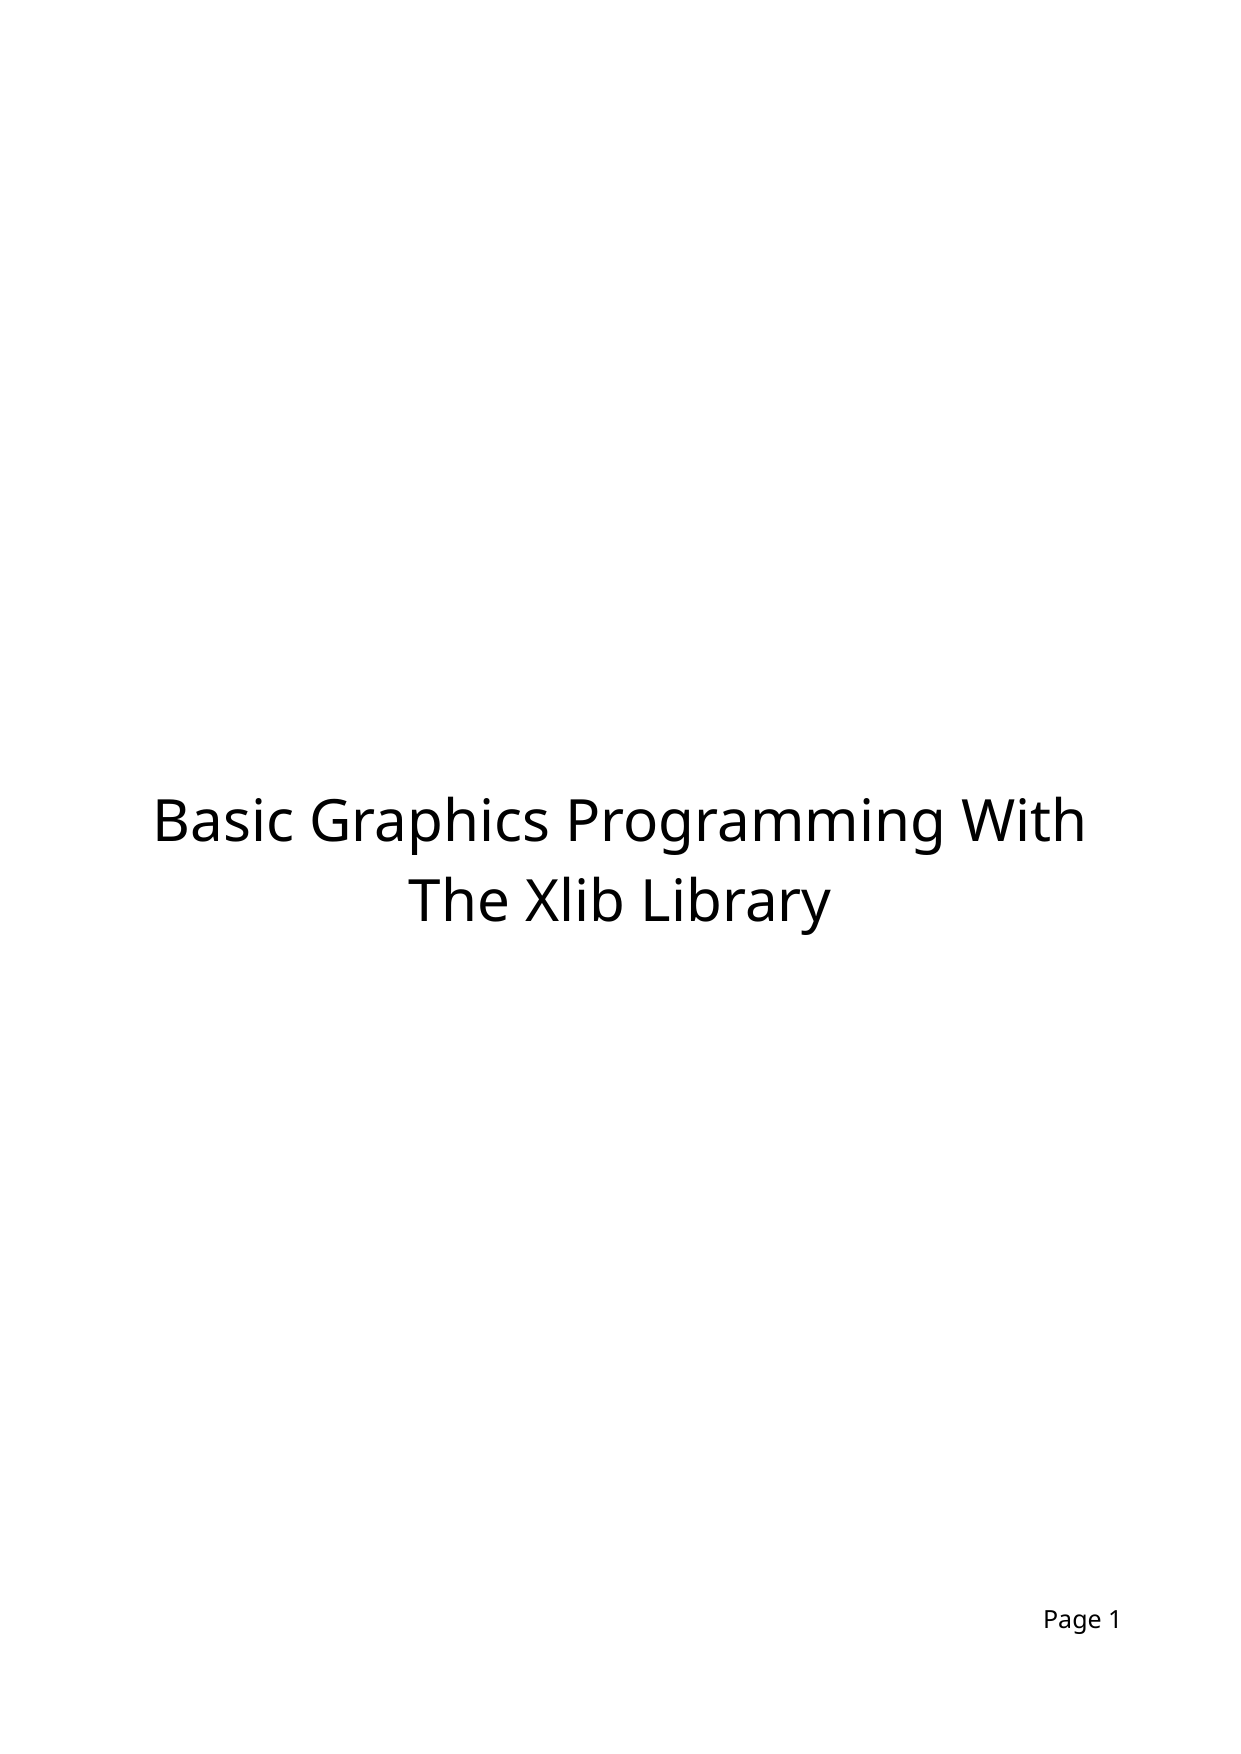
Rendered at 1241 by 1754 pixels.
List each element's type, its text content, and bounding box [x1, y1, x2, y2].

text Basic Graphics Programming With The Xlib Library [118, 779, 1122, 938]
